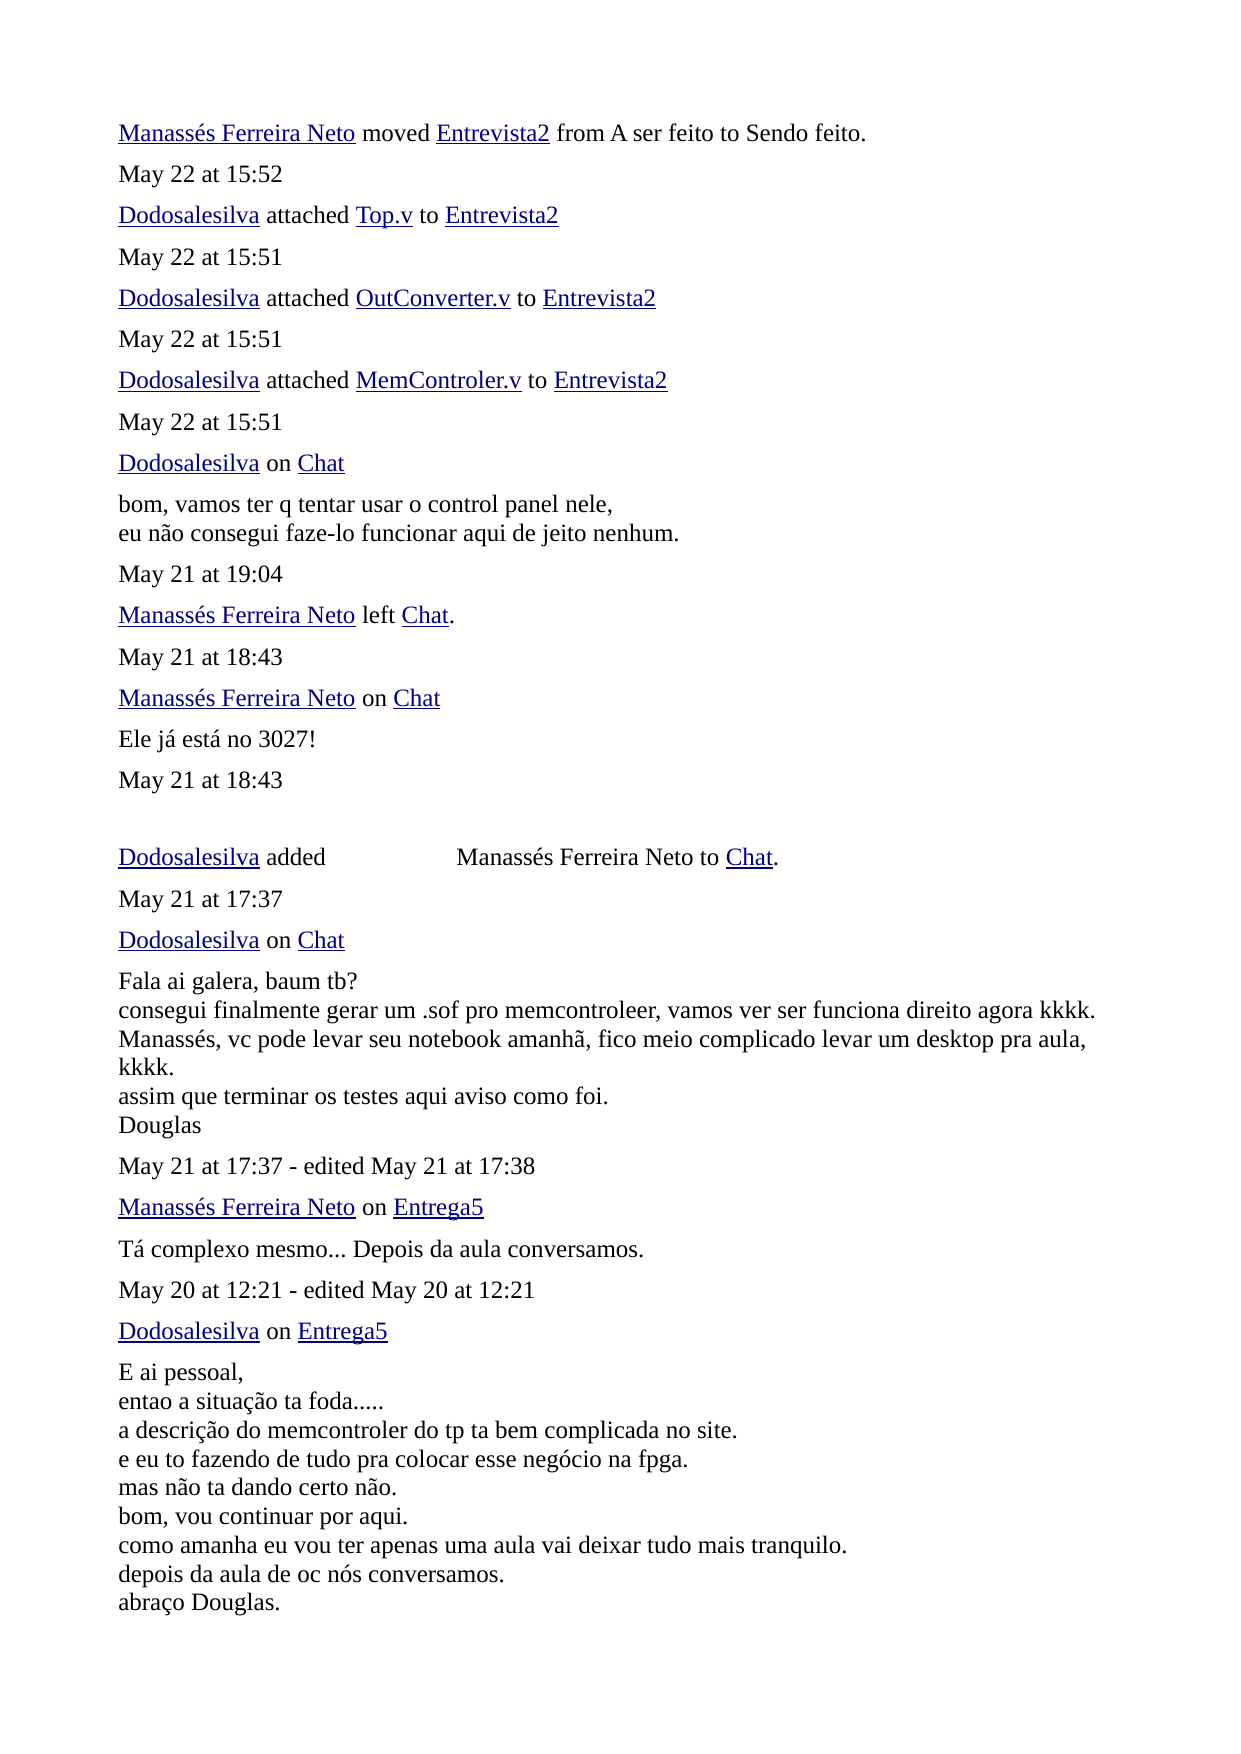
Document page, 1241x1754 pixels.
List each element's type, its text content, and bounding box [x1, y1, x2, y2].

text Dodosalesilva added Manassés Ferreira Neto to Chat. [118, 807, 1122, 871]
text May 21 at 18:43 [118, 642, 1122, 671]
text Tá complexo mesmo... Depois da aula conversamos. [118, 1234, 1122, 1262]
text Dodosalesilva attached OutConverter.v to Entrevista2 [118, 283, 1122, 312]
text Manassés Ferreira Neto on Chat [118, 683, 1122, 712]
text bom, vamos ter q tentar usar o control panel nele, eu não consegui faze-lo funcionar aqui de jeito nenhum. [118, 489, 1122, 547]
text Fala ai galera, baum tb? consegui finalmente gerar um .sof pro memcontroleer, vamos ver ser funciona direito agora kkkk. Manassés, vc pode levar seu notebook amanhã, fico meio complicado levar um desktop pra aula, kkkk. assim que terminar os testes aqui aviso como foi. Douglas [118, 966, 1122, 1139]
text Dodosalesilva on Entrega5 [118, 1316, 1122, 1345]
text May 22 at 15:51 [118, 324, 1122, 353]
text May 21 at 18:43 [118, 766, 1122, 794]
text May 22 at 15:51 [118, 407, 1122, 436]
text Manassés Ferreira Neto moved Entrevista2 from A ser feito to Sendo feito. [118, 118, 1122, 147]
text Manassés Ferreira Neto on Entrega5 [118, 1192, 1122, 1221]
text E ai pessoal, entao a situação ta foda..... a descrição do memcontroler do tp ta bem complicada no site. e eu to fazendo de tudo pra colocar esse negócio na fpga. mas não ta dando certo não. bom, vou continuar por aqui. como amanha eu vou ter apenas uma aula vai deixar tudo mais tranquilo. depois da aula de oc nós conversamos. abraço Douglas. [118, 1357, 1122, 1616]
text May 21 at 17:37 - edited May 21 at 17:38 [118, 1151, 1122, 1180]
text Dodosalesilva attached MemControler.v to Entrevista2 [118, 366, 1122, 394]
text May 21 at 19:04 [118, 559, 1122, 588]
text May 21 at 17:37 [118, 884, 1122, 912]
text Manassés Ferreira Neto left Chat. [118, 601, 1122, 629]
text May 22 at 15:52 [118, 159, 1122, 188]
text Dodosalesilva on Chat [118, 925, 1122, 954]
text May 22 at 15:51 [118, 242, 1122, 271]
text Dodosalesilva attached Top.v to Entrevista2 [118, 201, 1122, 229]
text Ele já está no 3027! [118, 724, 1122, 753]
text May 20 at 12:21 - edited May 20 at 12:21 [118, 1275, 1122, 1304]
text Dodosalesilva on Chat [118, 448, 1122, 477]
